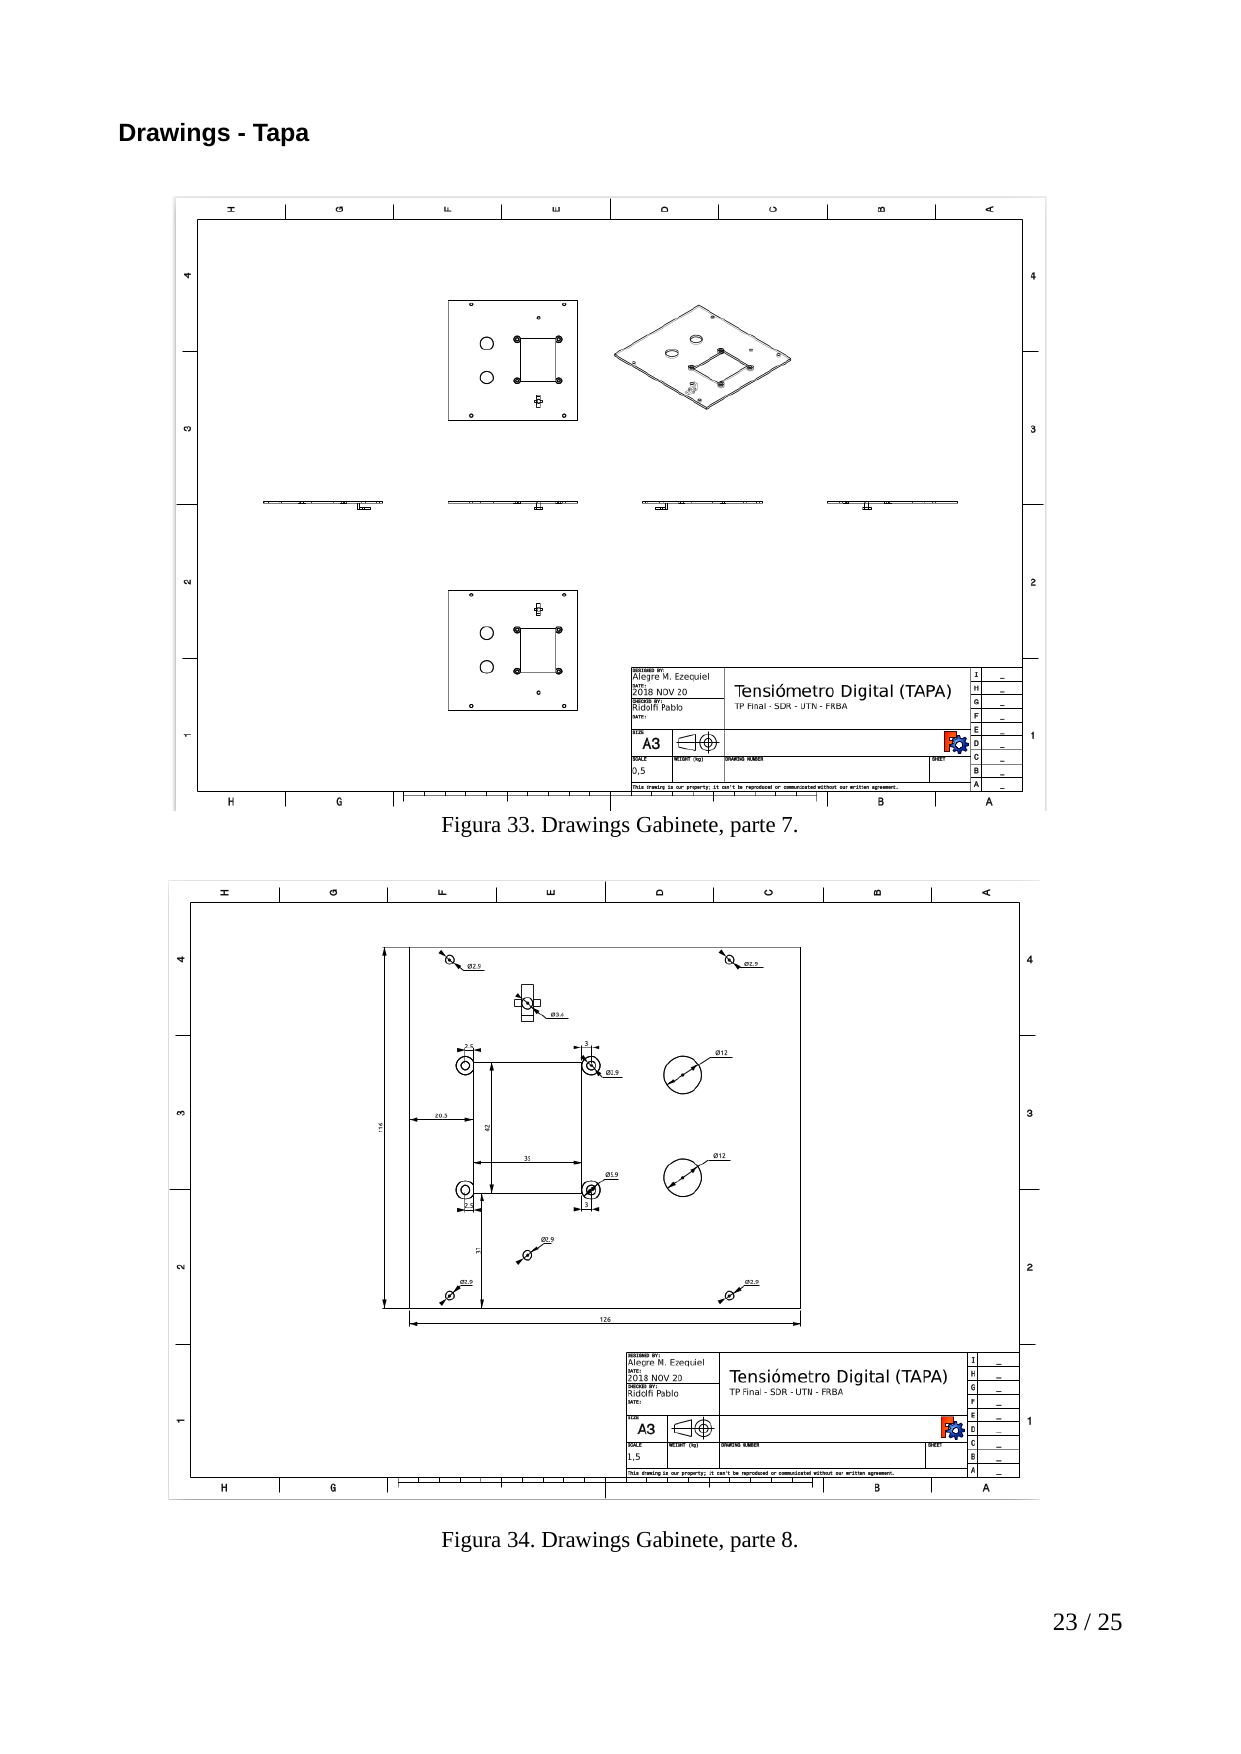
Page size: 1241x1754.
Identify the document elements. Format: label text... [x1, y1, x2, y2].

text Figura 34. Drawings Gabinete, parte 8. [118, 1526, 1122, 1552]
picture [172, 196, 1047, 811]
text Figura 33. Drawings Gabinete, parte 7. [118, 186, 1122, 837]
subtitle Drawings - Tapa [118, 118, 1122, 147]
picture [168, 880, 1040, 1500]
